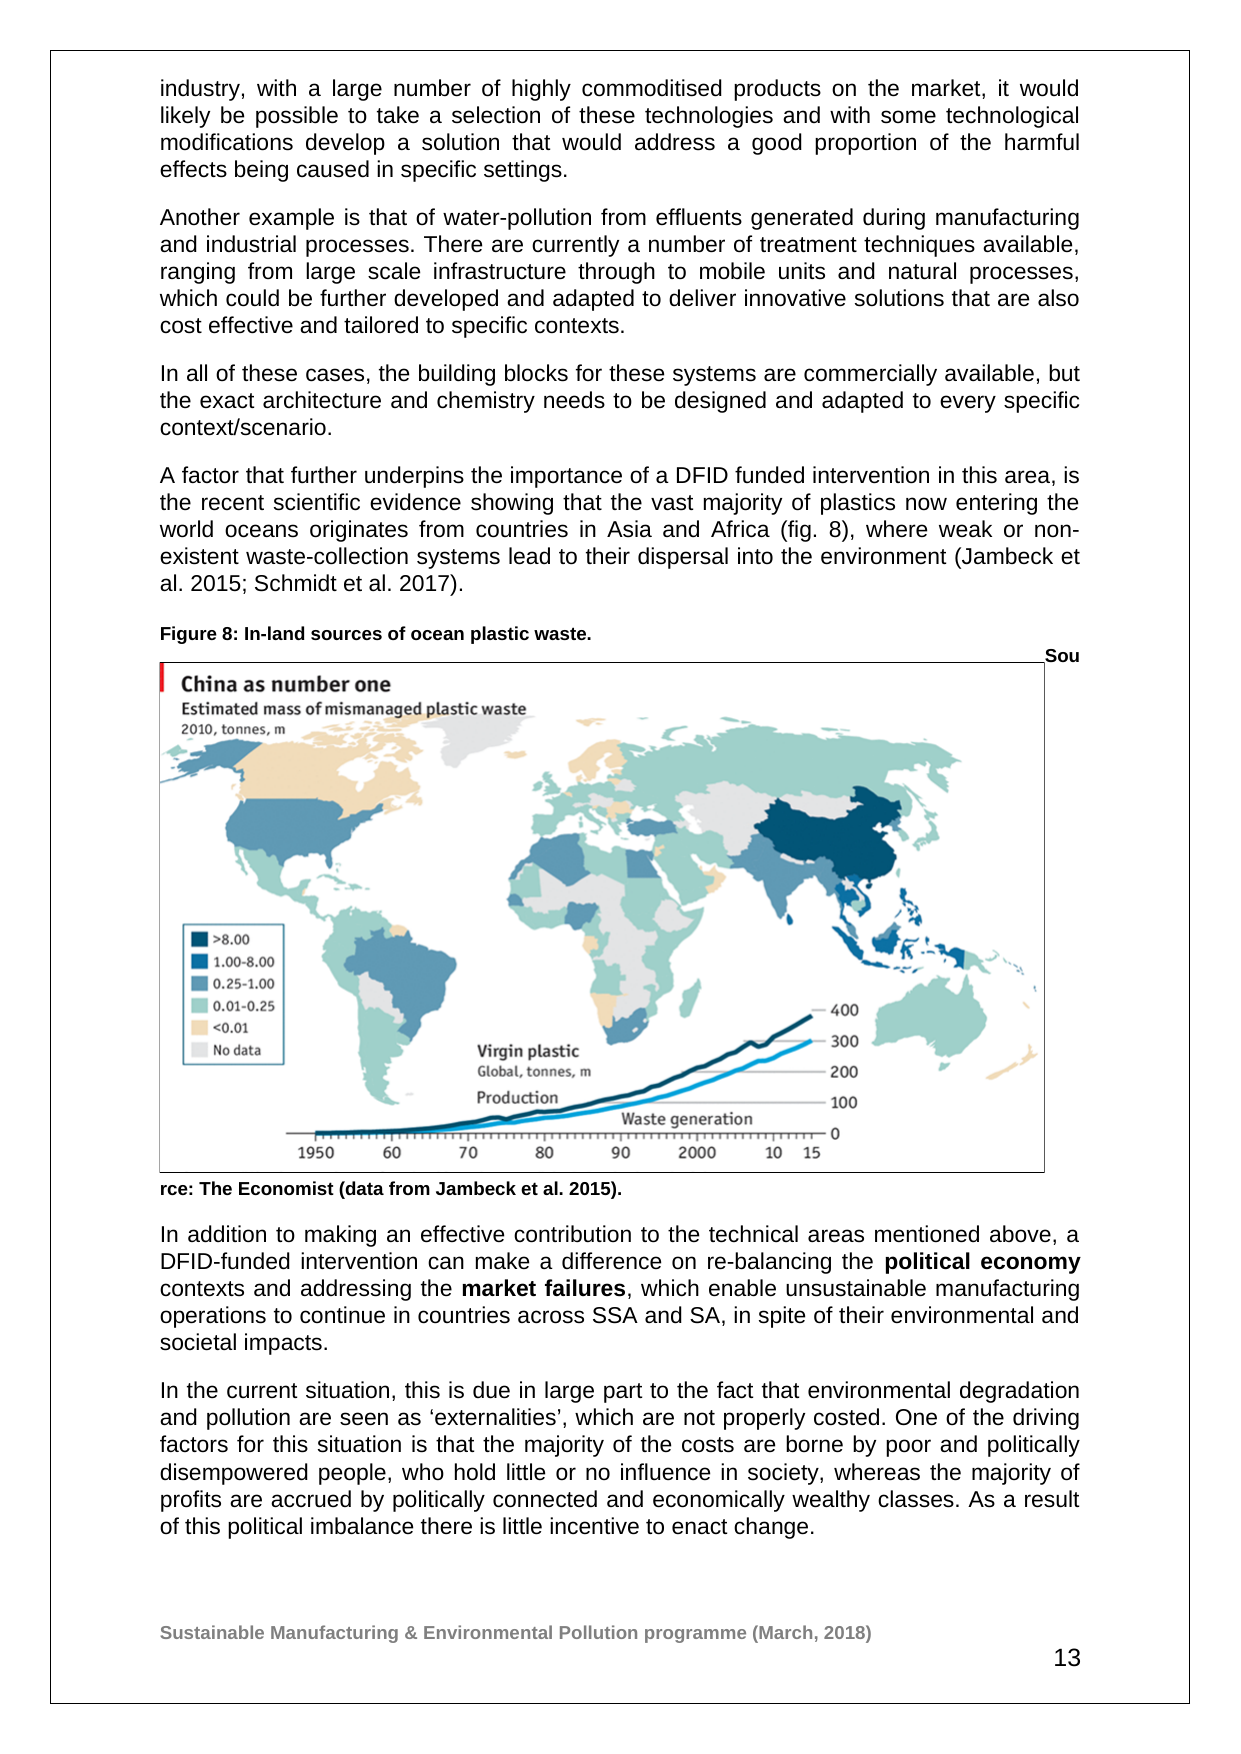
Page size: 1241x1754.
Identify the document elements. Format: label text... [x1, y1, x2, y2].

text industry, with a large number of highly commoditised products on the market, it would likely be possible to take a selection of these technologies and with some technological modifications develop a solution that would address a good proportion of the harmful effects being caused in specific settings. [159, 74, 1081, 182]
text Figure 8: In-land sources of ocean plastic waste.Source: The Economist (data from Jambeck et al. 2015). [159, 618, 1081, 1199]
text Another example is that of water-pollution from effluents generated during manufacturing and industrial processes. There are currently a number of treatment techniques available, ranging from large scale infrastructure through to mobile units and natural processes, which could be further developed and adapted to deliver innovative solutions that are also cost effective and tailored to specific contexts. [159, 203, 1081, 338]
text In addition to making an effective contribution to the technical areas mentioned above, a DFID-funded intervention can make a difference on re-balancing the political economy contexts and addressing the market failures, which enable unsustainable manufacturing operations to continue in countries across SSA and SA, in spite of their environmental and societal impacts. [159, 1220, 1081, 1356]
text In the current situation, this is due in large part to the fact that environmental degradation and pollution are seen as ‘externalities’, which are not properly costed. One of the driving factors for this situation is that the majority of the costs are borne by poor and politically disempowered people, who hold little or no influence in society, whereas the majority of profits are accrued by politically connected and economically wealthy classes. As a result of this political imbalance there is little incentive to enact change. [159, 1376, 1081, 1539]
text In all of these cases, the building blocks for these systems are commercially available, but the exact architecture and chemistry needs to be designed and adapted to every specific context/scenario. [159, 359, 1081, 441]
text A factor that further underpins the importance of a DFID funded intervention in this area, is the recent scientific evidence showing that the vast majority of plastics now entering the world oceans originates from countries in Asia and Africa (fig. 8), where weak or non-existent waste-collection systems lead to their dispersal into the environment (Jambeck et al. 2015; Schmidt et al. 2017). [159, 461, 1081, 597]
